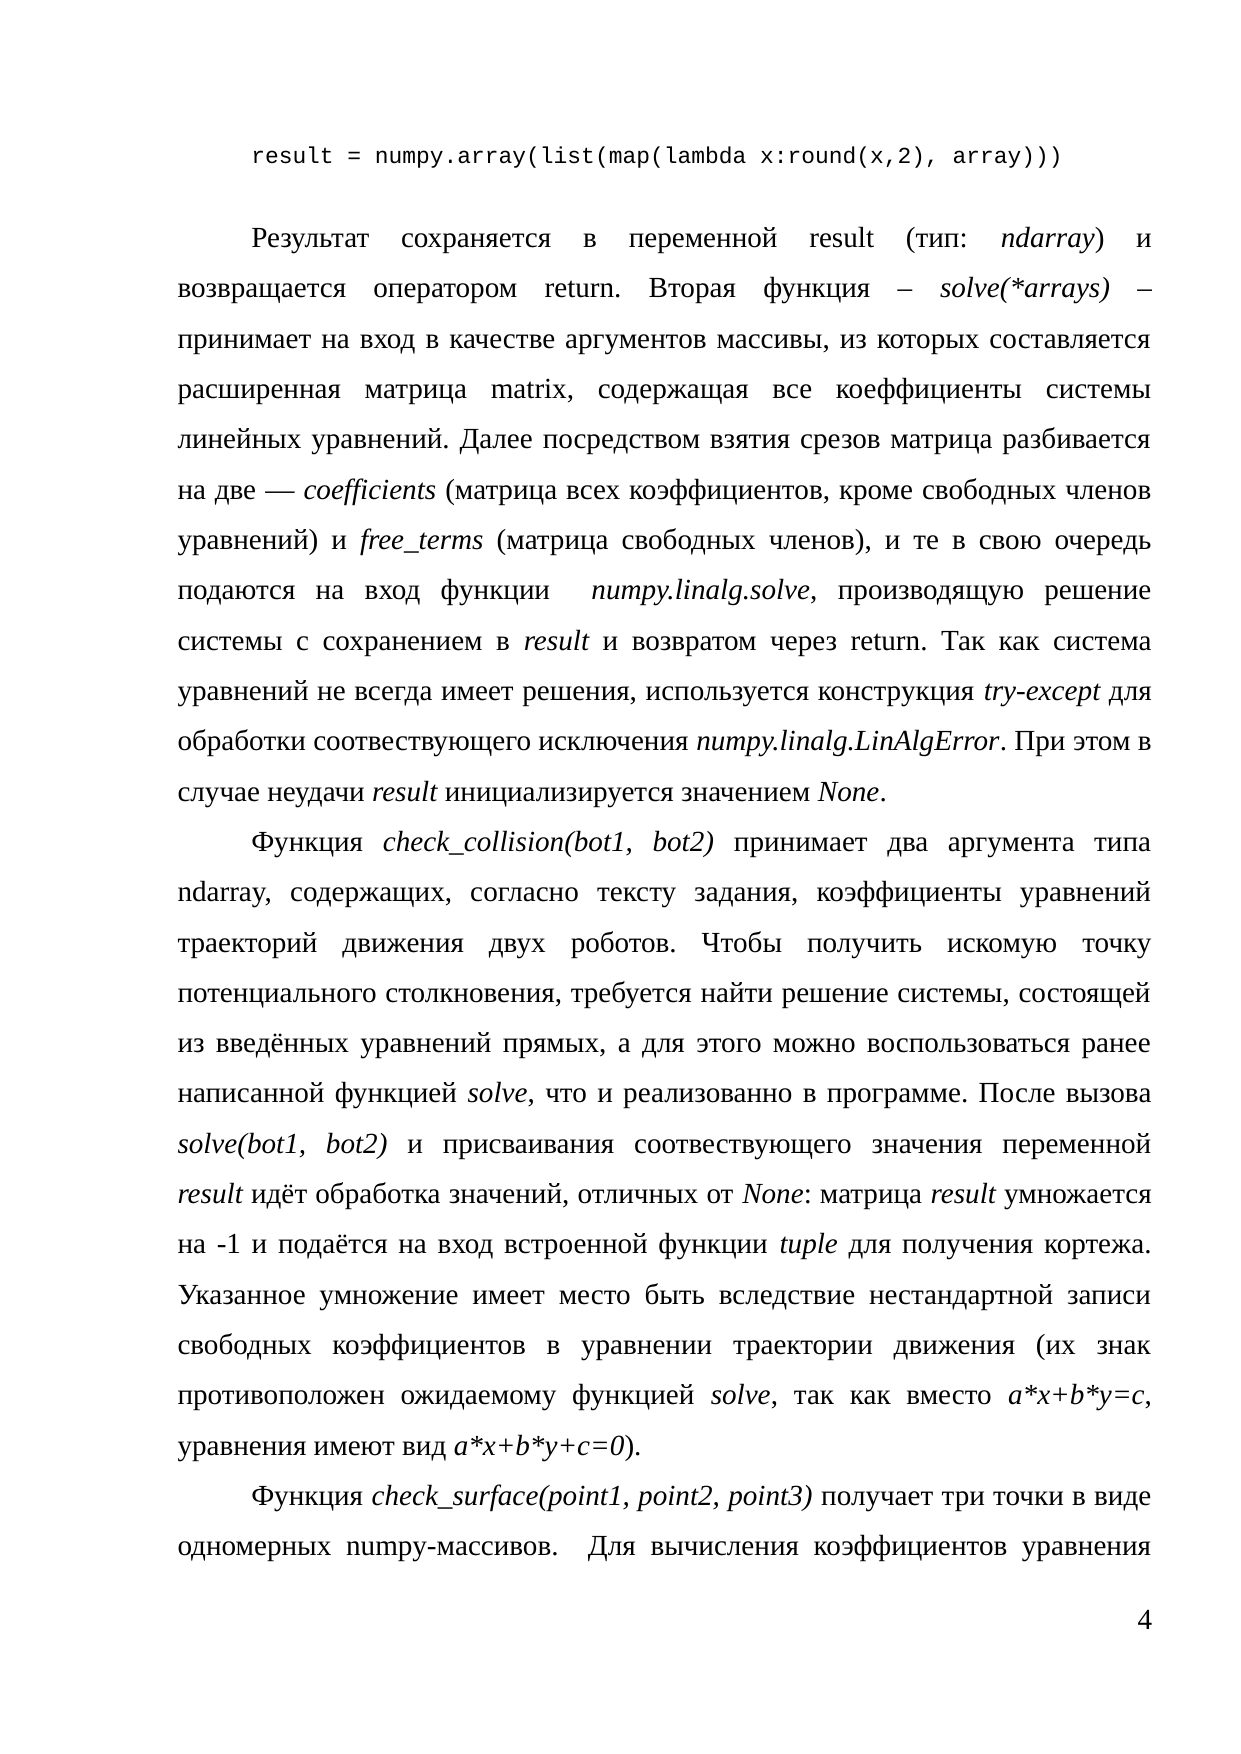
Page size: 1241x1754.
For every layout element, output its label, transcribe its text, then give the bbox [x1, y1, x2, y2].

text Функция check_surface(point1, point2, point3) получает три точки в виде одномерных numpy-массивов. Для вычисления коэффициентов уравнения [177, 1478, 1152, 1562]
text result = numpy.array(list(map(lambda x:round(x,2), array))) [177, 144, 1152, 170]
text Функция check_collision(bot1, bot2) принимает два аргумента типа ndarray, содержащих, согласно тексту задания, коэффициенты уравнений траекторий движения двух роботов. Чтобы получить искомую точку потенциального столкновения, требуется найти решение системы, состоящей из введённых уравнений прямых, а для этого можно воспользоваться ранее написанной функцией solve, что и реализованно в программе. После вызова solve(bot1, bot2) и присваивания соотвествующего значения переменной result идёт обработка значений, отличных от None: матрица result умножается на -1 и подаётся на вход встроенной функции tuple для получения кортежа. Указанное умножение имеет место быть вследствие нестандартной записи свободных коэффициентов в уравнении траектории движения (их знак противоположен ожидаемому функцией solve, так как вместо a*x+b*y=c, уравнения имеют вид a*x+b*y+c=0). [177, 824, 1152, 1461]
text Результат сохраняется в переменной result (тип: ndarray) и возвращается оператором return. Вторая функция – solve(*arrays) – принимает на вход в качестве аргументов массивы, из которых составляется расширенная матрица matrix, содержащая все коеффициенты системы линейных уравнений. Далее посредством взятия срезов матрица разбивается на две — coefficients (матрица всех коэффициентов, кроме свободных членов уравнений) и free_terms (матрица свободных членов), и те в свою очередь подаются на вход функции numpy.linalg.solve, производящую решение системы с сохранением в result и возвратом через return. Так как система уравнений не всегда имеет решения, используется конструкция try-except для обработки соотвествующего исключения numpy.linalg.LinAlgError. При этом в случае неудачи result инициализируется значением None. [177, 220, 1152, 807]
